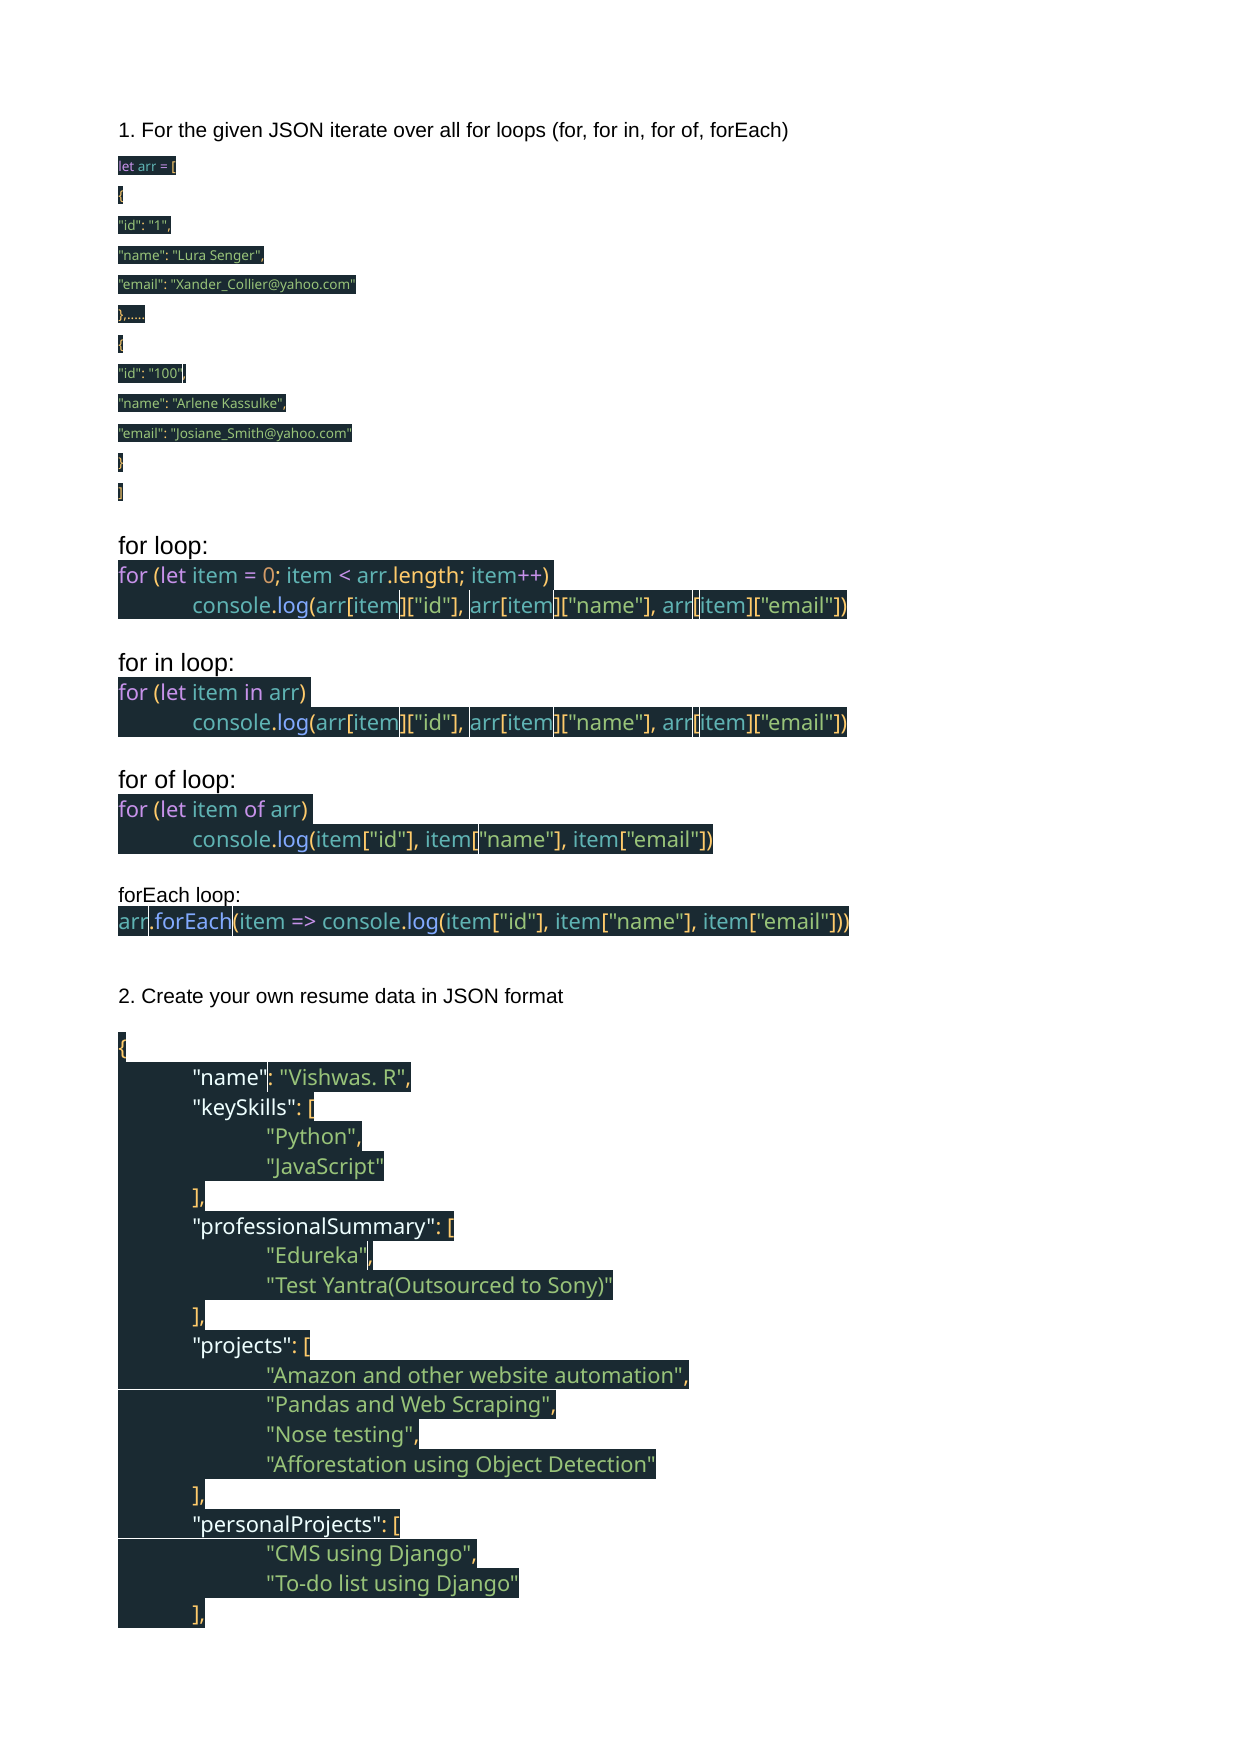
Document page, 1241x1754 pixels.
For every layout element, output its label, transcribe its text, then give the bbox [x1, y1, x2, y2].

text "personalProjects": [ [118, 1509, 1122, 1538]
text } [118, 442, 1122, 472]
text "name": "Lura Senger", [118, 234, 1122, 264]
text "professionalSummary": [ [118, 1211, 1122, 1241]
text arr.forEach(item => console.log(item["id"], item["name"], item["email"])) [118, 906, 1122, 936]
text for in loop: [118, 648, 1122, 677]
text for of loop: [118, 765, 1122, 794]
text "Amazon and other website automation", [118, 1360, 1122, 1389]
text { [118, 323, 1122, 353]
text "id": "100", [118, 353, 1122, 383]
text for (let item in arr) [118, 677, 1122, 707]
text "Test Yantra(Outsourced to Sony)" [118, 1270, 1122, 1300]
text },..... [118, 294, 1122, 323]
text "Python", [118, 1121, 1122, 1151]
text "Pandas and Web Scraping", [118, 1389, 1122, 1419]
text "JavaScript" [118, 1151, 1122, 1181]
text "email": "Josiane_Smith@yahoo.com" [118, 412, 1122, 442]
text 1. For the given JSON iterate over all for loops (for, for in, for of, forEach) [118, 118, 1122, 142]
text { [118, 175, 1122, 204]
text "Nose testing", [118, 1419, 1122, 1449]
text "email": "Xander_Collier@yahoo.com" [118, 264, 1122, 294]
text console.log(arr[item]["id"], arr[item]["name"], arr[item]["email"]) [118, 707, 1122, 737]
text "projects": [ [118, 1330, 1122, 1360]
text "Afforestation using Object Detection" [118, 1449, 1122, 1479]
text "CMS using Django", [118, 1538, 1122, 1568]
text "name": "Vishwas. R", [118, 1062, 1122, 1092]
text ], [118, 1181, 1122, 1211]
text ], [118, 1300, 1122, 1330]
text "To-do list using Django" [118, 1568, 1122, 1598]
text for (let item = 0; item < arr.length; item++) [118, 560, 1122, 590]
text forEach loop: [118, 882, 1122, 906]
text { [118, 1032, 1122, 1062]
text console.log(item["id"], item["name"], item["email"]) [118, 824, 1122, 854]
text ] [118, 472, 1122, 501]
text "id": "1", [118, 204, 1122, 234]
text ], [118, 1479, 1122, 1509]
text console.log(arr[item]["id"], arr[item]["name"], arr[item]["email"]) [118, 590, 1122, 619]
text "keySkills": [ [118, 1092, 1122, 1121]
text for loop: [118, 531, 1122, 560]
text let arr = [ [118, 156, 1122, 175]
text ], [118, 1598, 1122, 1628]
text 2. Create your own resume data in JSON format [118, 984, 1122, 1008]
text "name": "Arlene Kassulke", [118, 383, 1122, 412]
text for (let item of arr) [118, 794, 1122, 824]
text "Edureka", [118, 1241, 1122, 1270]
